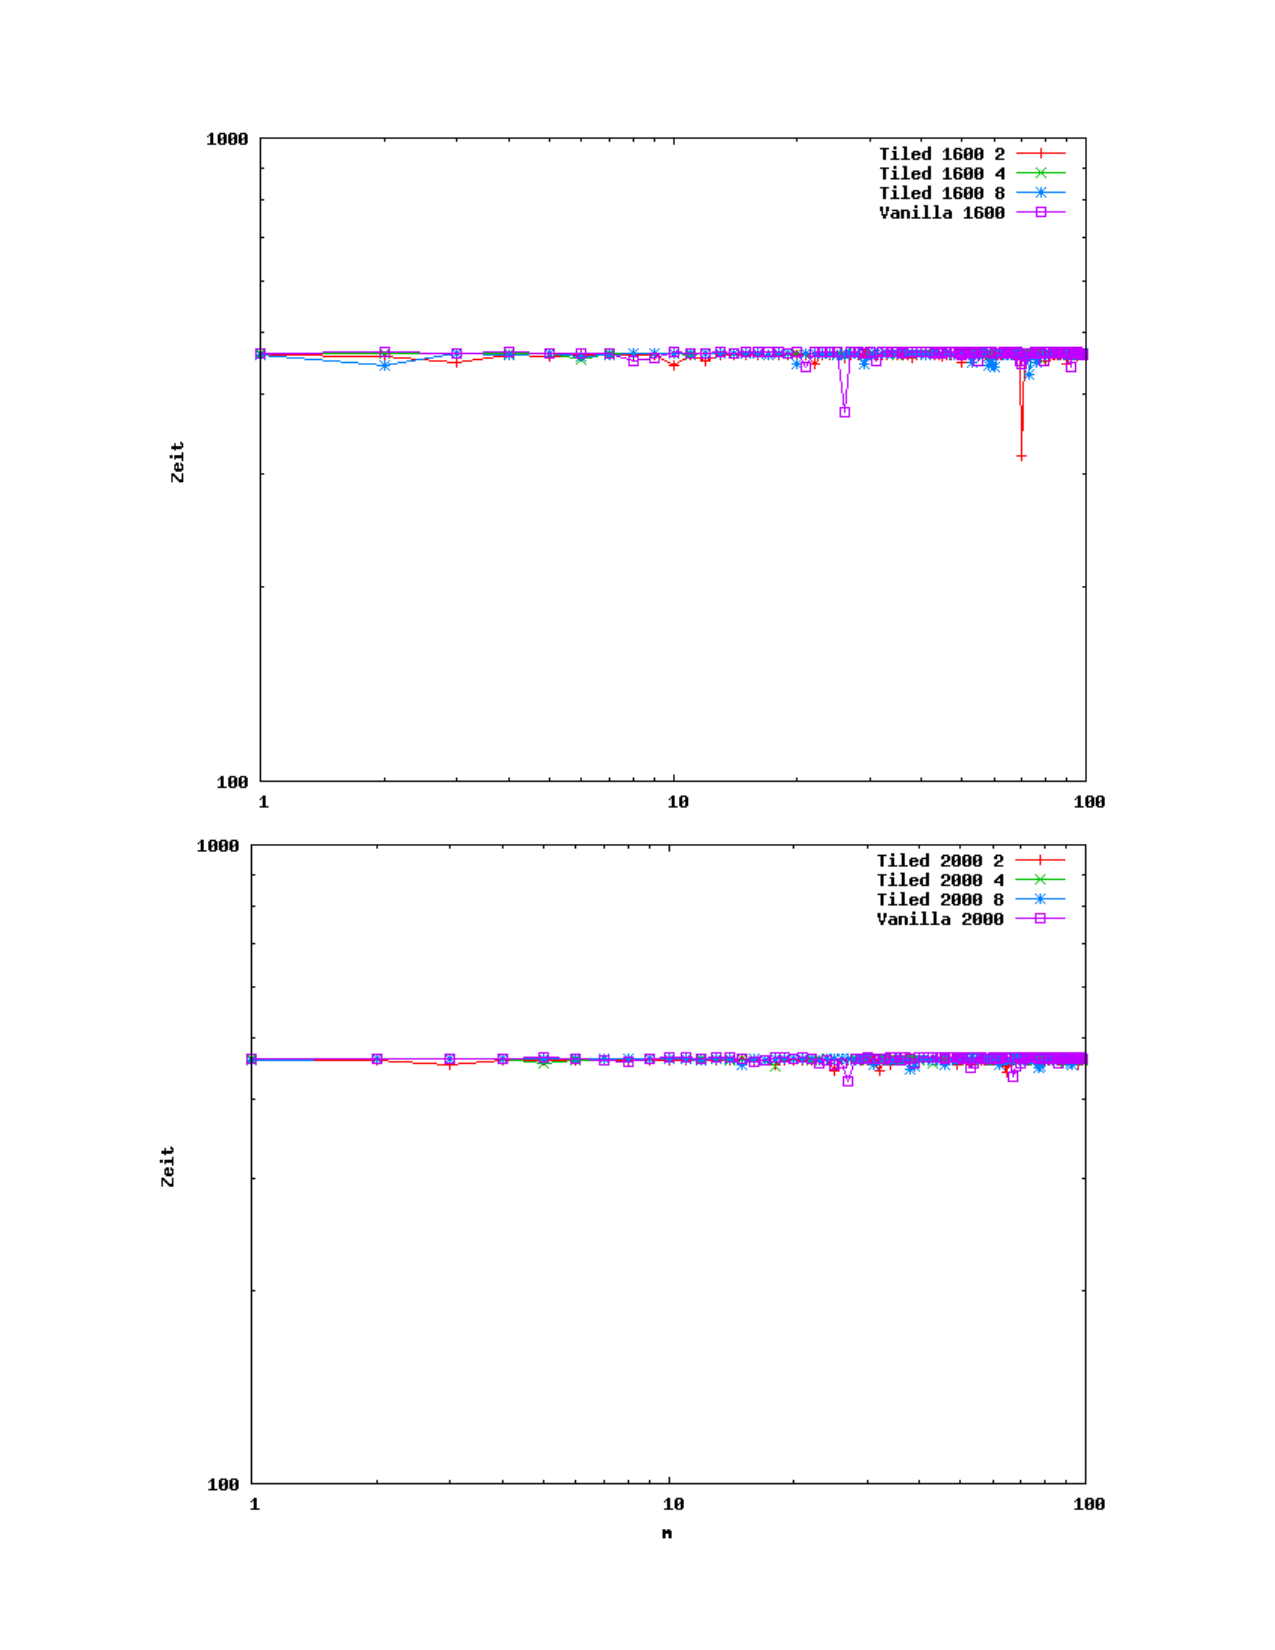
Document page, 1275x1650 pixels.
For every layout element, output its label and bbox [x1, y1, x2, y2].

picture [148, 118, 1117, 1543]
